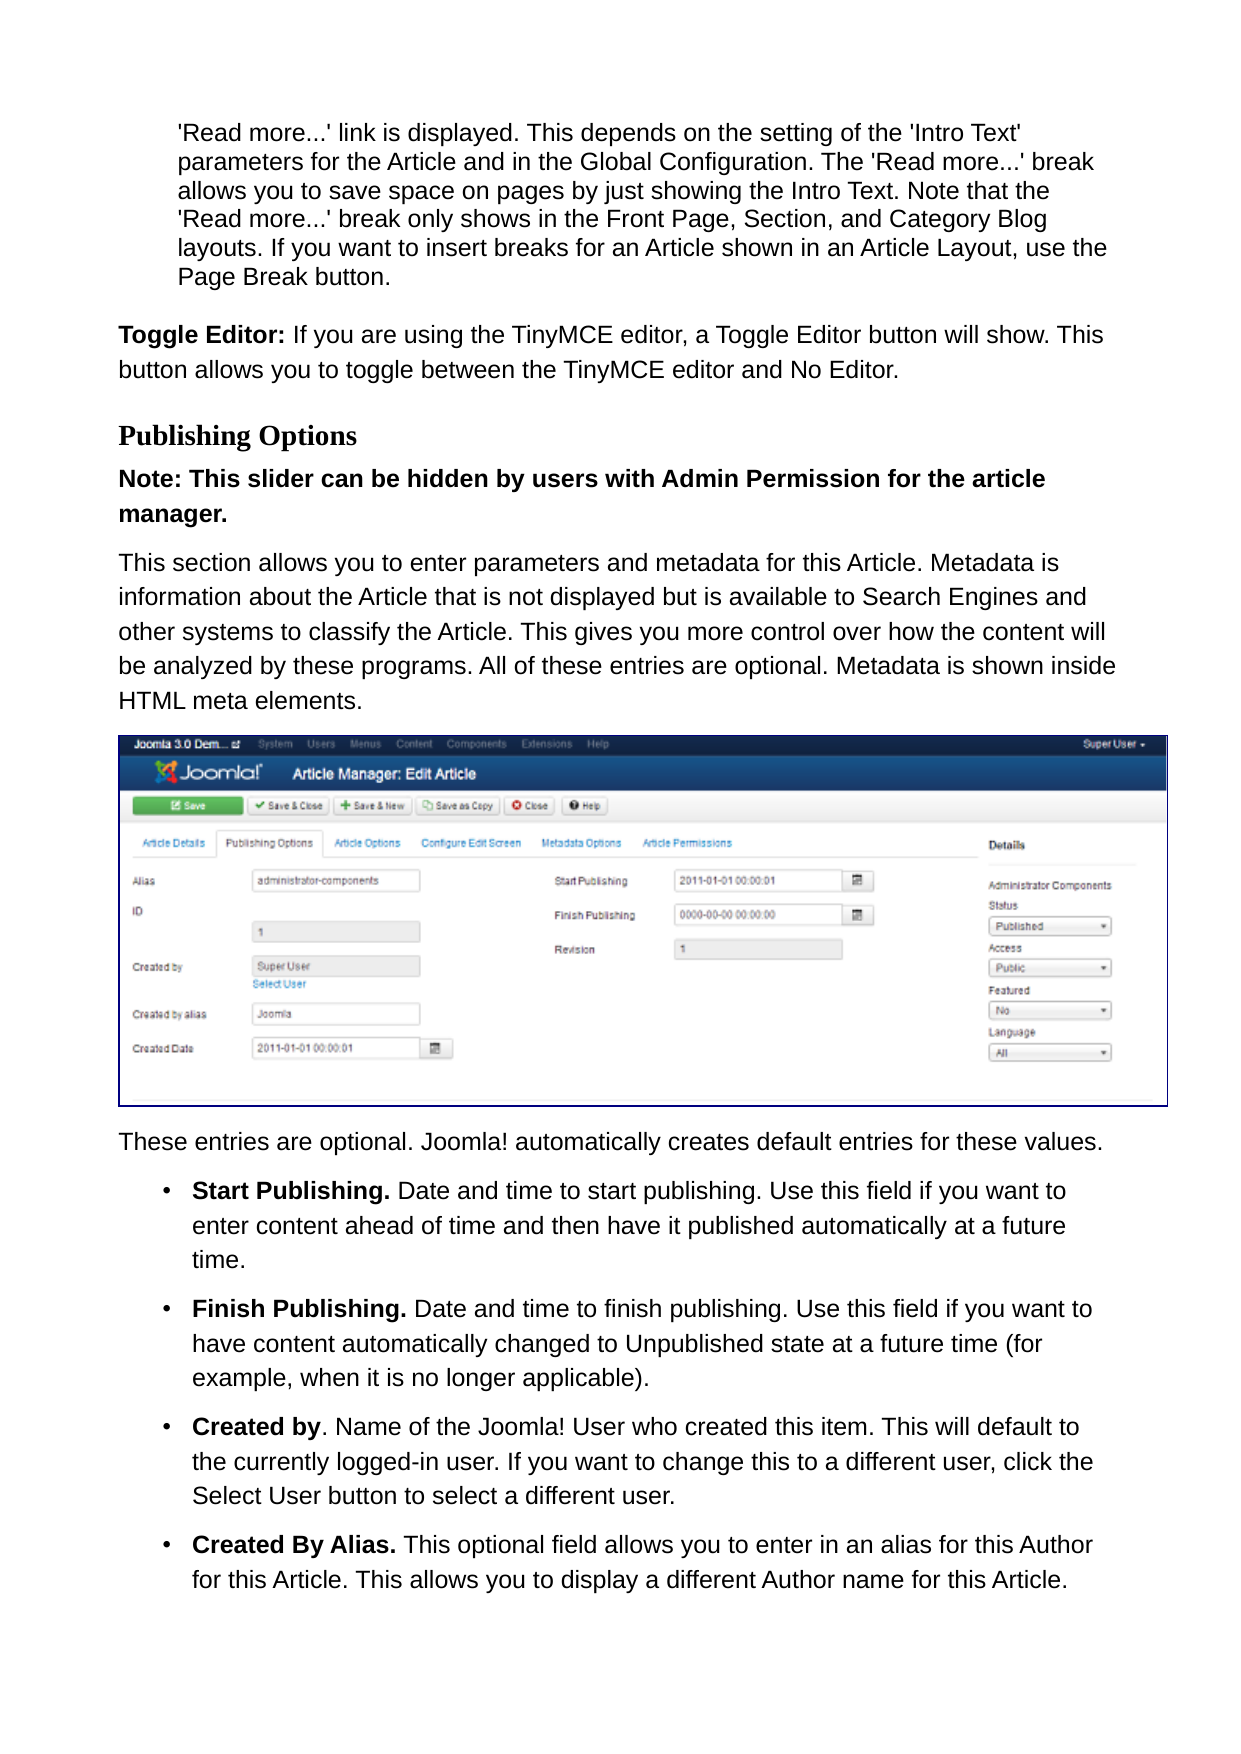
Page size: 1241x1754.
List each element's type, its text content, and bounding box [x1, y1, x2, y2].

list Created by. Name of the Joomla! User who created this item. This will default to the currently logged-in user. If you want to change this to a different user, click the Select User button to select a different user. [162, 1412, 1122, 1510]
text This section allows you to enter parameters and metadata for this Article. Metadata is information about the Article that is not displayed but is available to Search Engines and other systems to classify the Article. This gives you more control over how the content will be analyzed by these programs. All of these entries are optional. Metadata is shown inside HTML meta elements. [118, 548, 1122, 714]
picture [120, 736, 1167, 1105]
subtitle Publishing Options [118, 418, 1122, 452]
list Start Publishing. Date and time to start publishing. Use this field if you want to enter content ahead of time and then have it published automatically at a future time. [162, 1176, 1122, 1274]
text Toggle Editor: If you are using the TinyMCE editor, a Toggle Editor button will show. This button allows you to toggle between the TinyMCE editor and No Editor. [118, 320, 1122, 383]
list Created By Alias. This optional field allows you to enter in an alias for this Author for this Article. This allows you to display a different Author name for this Article. [162, 1530, 1122, 1594]
text These entries are optional. Joomla! automatically creates default entries for these values. [118, 1127, 1122, 1156]
text Note: This slider can be hidden by users with Admin Permission for the article manager. [118, 464, 1122, 527]
list 'Read more...' link is displayed. This depends on the setting of the 'Intro Text' parameters for the Article and in the Global Configuration. The 'Read more...' break allows you to save space on pages by just showing the Intro Text. Note that the 'Read more...' break only shows in the Front Page, Section, and Category Blog layouts. If you want to insert breaks for an Article shown in an Article Layout, use the Page Break button. [177, 118, 1122, 291]
list Finish Publishing. Date and time to finish publishing. Use this field if you want to have content automatically changed to Unpublished state at a future time (for example, when it is no longer applicable). [162, 1294, 1122, 1392]
